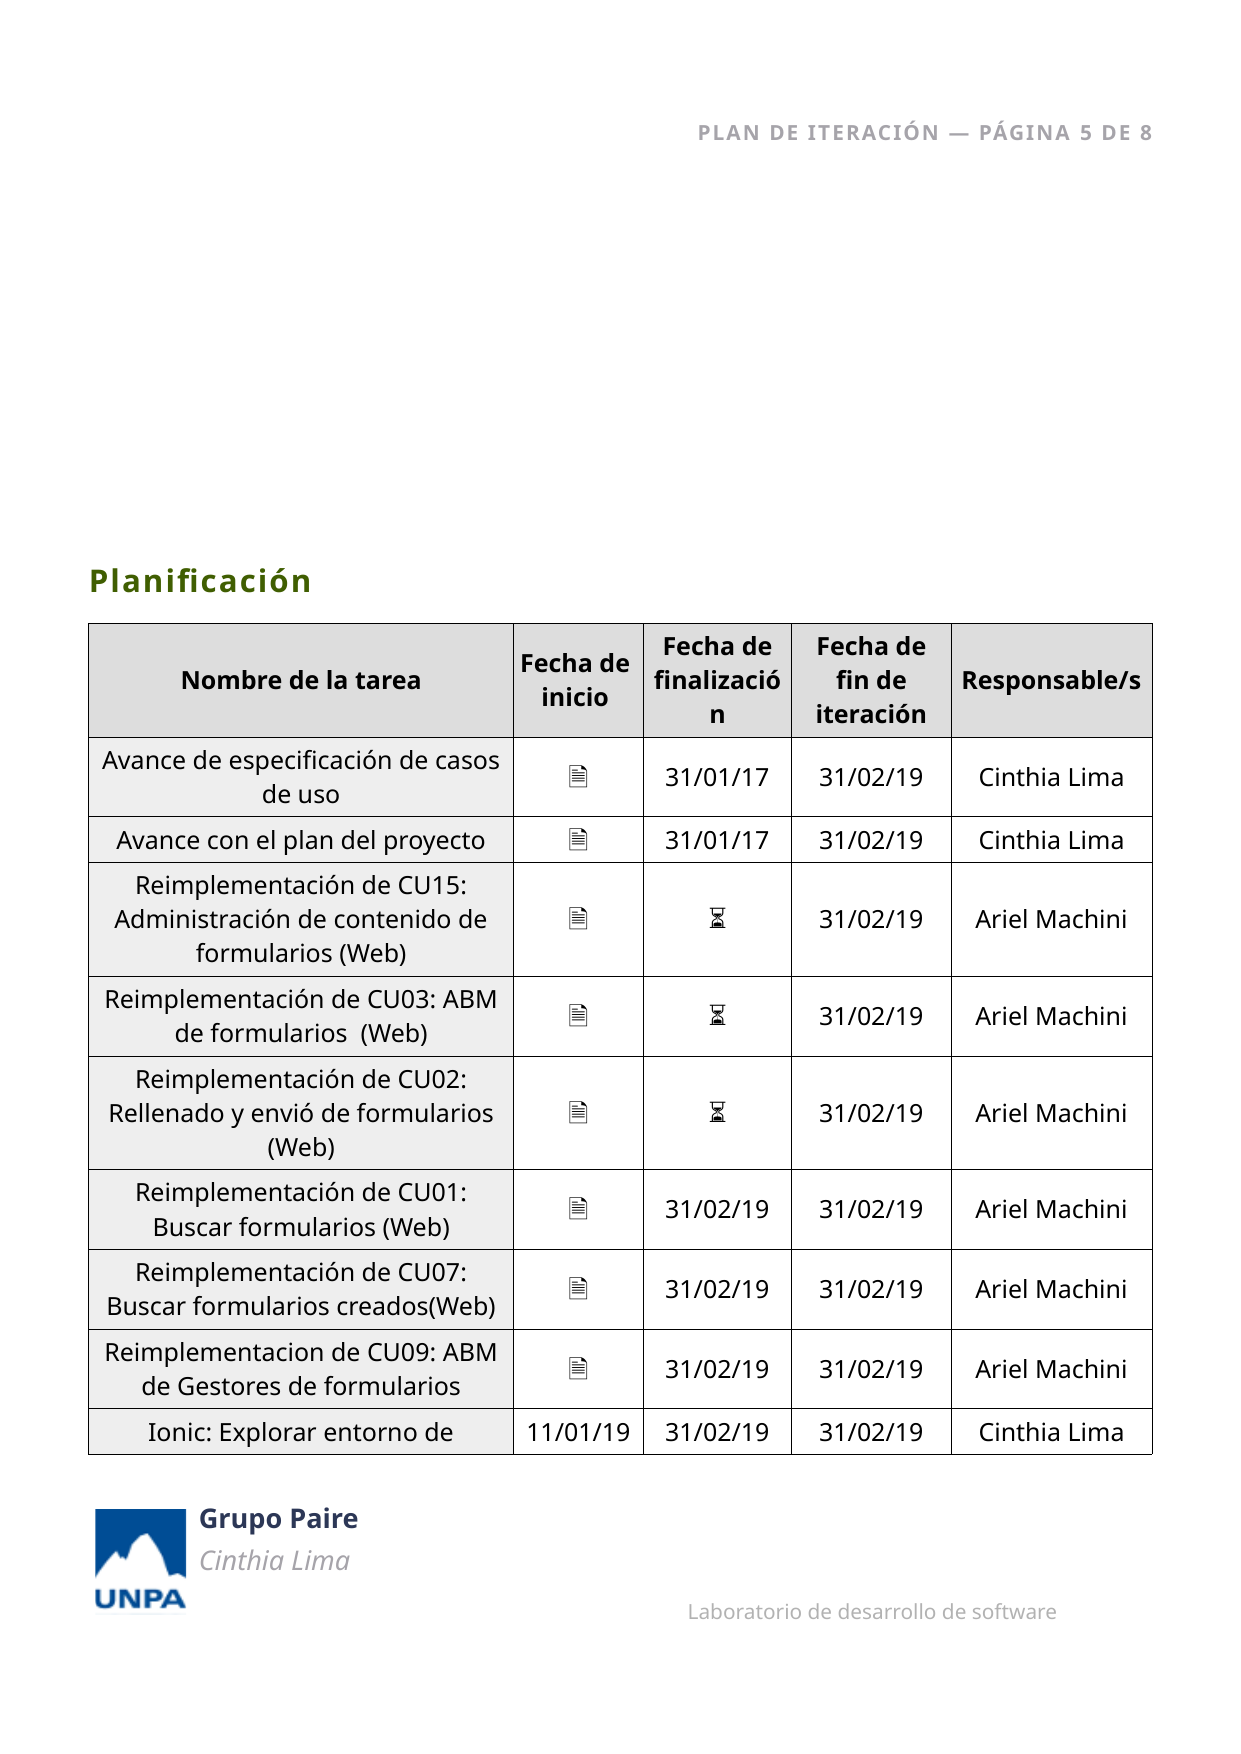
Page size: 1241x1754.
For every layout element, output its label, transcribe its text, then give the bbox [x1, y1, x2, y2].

table_cell 31/02/19 [792, 817, 951, 862]
table_cell Cinthia Lima [952, 738, 1152, 816]
table_cell 31/02/19 [644, 1330, 791, 1408]
table_cell 🗎 [514, 1170, 643, 1249]
table_cell 🗎 [514, 1250, 643, 1329]
table_cell Reimplementación de CU15: Administración de contenido de formularios (Web) [89, 863, 513, 976]
table_cell 🗎 [514, 863, 643, 976]
table_cell Ariel Machini [952, 863, 1152, 976]
table_cell 31/01/17 [644, 817, 791, 862]
table_cell 11/01/19 [514, 1409, 643, 1454]
table_cell 31/02/19 [644, 1409, 791, 1454]
table_cell Avance de especificación de casos de uso [89, 738, 513, 816]
table_header Fecha de inicio [514, 624, 643, 737]
table_cell 🗎 [514, 1057, 643, 1169]
table_cell 31/02/19 [792, 1330, 951, 1408]
table_cell Avance con el plan del proyecto [89, 817, 513, 862]
table_header Nombre de la tarea [89, 624, 513, 737]
table_cell Ariel Machini [952, 1170, 1152, 1249]
table_header Responsable/s [952, 624, 1152, 737]
table_cell 🗎 [514, 738, 643, 816]
table_cell 31/02/19 [792, 863, 951, 976]
table_cell 31/02/19 [644, 1250, 791, 1329]
table_cell Reimplementacion de CU09: ABM de Gestores de formularios [89, 1330, 513, 1408]
table_cell Reimplementación de CU03: ABM de formularios (Web) [89, 977, 513, 1056]
table_header Fecha de finalización [644, 624, 791, 737]
table_cell Ariel Machini [952, 1250, 1152, 1329]
table_cell ⏳ [644, 977, 791, 1056]
table_cell 31/02/19 [792, 977, 951, 1056]
table_cell Ariel Machini [952, 1330, 1152, 1408]
table_cell 🗎 [514, 1330, 643, 1408]
table_cell 🗎 [514, 817, 643, 862]
table_cell 🗎 [514, 977, 643, 1056]
table_cell Ariel Machini [952, 977, 1152, 1056]
table_cell 31/02/19 [792, 1409, 951, 1454]
table_header Fecha de fin de iteración [792, 624, 951, 737]
table_cell ⏳ [644, 1057, 791, 1169]
table_cell 31/02/19 [792, 1250, 951, 1329]
table_cell Ionic: Explorar entorno de [89, 1409, 513, 1454]
table_cell Reimplementación de CU02: Rellenado y envió de formularios (Web) [89, 1057, 513, 1169]
table_cell 31/02/19 [792, 1057, 951, 1169]
picture [95, 1509, 187, 1615]
table_cell 31/01/17 [644, 738, 791, 816]
text Planificación [88, 559, 1152, 602]
table_cell Ariel Machini [952, 1057, 1152, 1169]
table_cell Reimplementación de CU01: Buscar formularios (Web) [89, 1170, 513, 1249]
table_cell ⏳ [644, 863, 791, 976]
table_cell 31/02/19 [792, 738, 951, 816]
table_cell 31/02/19 [644, 1170, 791, 1249]
table_cell 31/02/19 [792, 1170, 951, 1249]
table_cell Reimplementación de CU07: Buscar formularios creados(Web) [89, 1250, 513, 1329]
table_cell Cinthia Lima [952, 817, 1152, 862]
table_cell Cinthia Lima [952, 1409, 1152, 1454]
